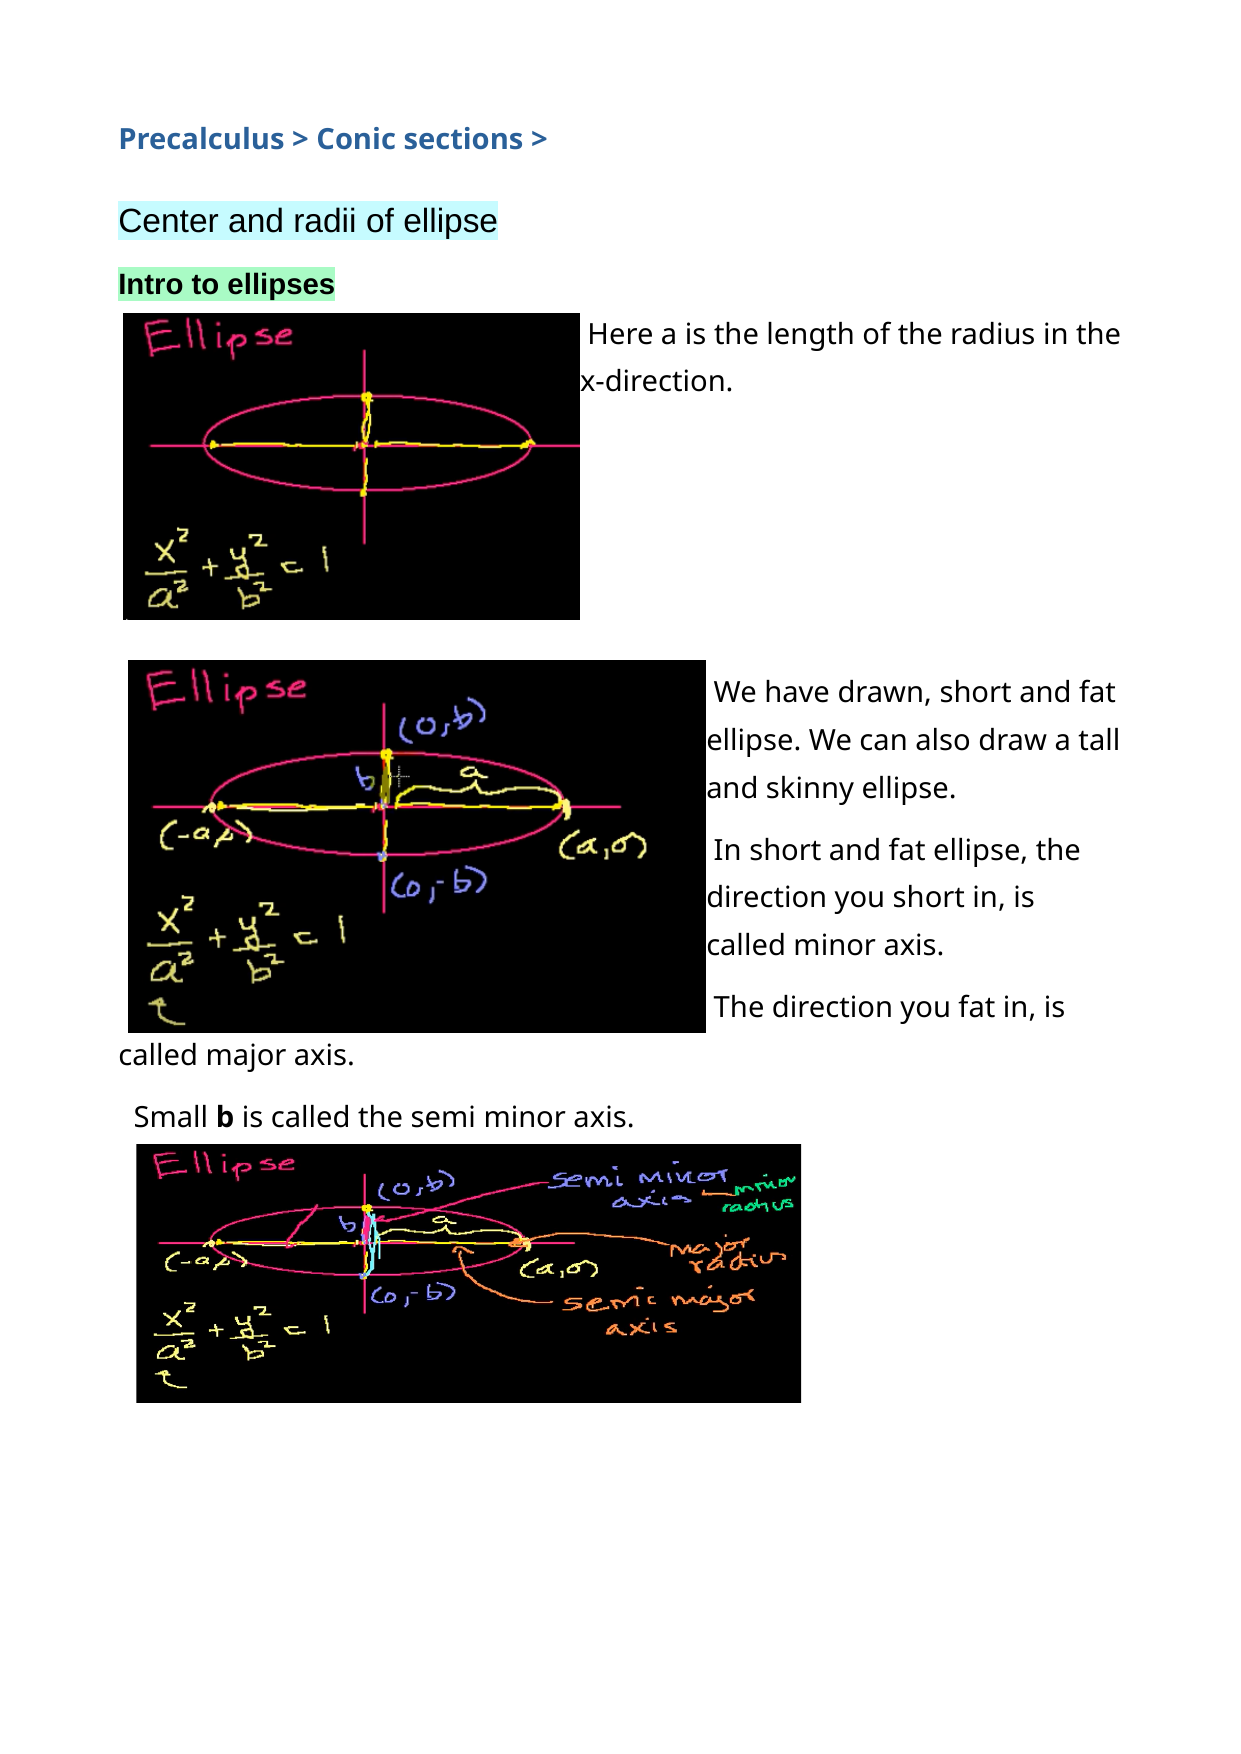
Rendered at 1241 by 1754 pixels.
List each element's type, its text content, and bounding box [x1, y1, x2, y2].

subtitle Intro to ellipses [335, 267, 1122, 301]
text Precalculus > Conic sections > [118, 118, 1122, 158]
picture [128, 660, 706, 1033]
text In short and fat ellipse, the direction you short in, is called minor axis. [706, 829, 1122, 964]
text Small b is called the semi minor axis. [118, 1096, 1122, 1136]
text The direction you fat in, is called major axis. [118, 986, 1122, 1074]
picture [123, 313, 580, 620]
text Here a is the length of the radius in the x-direction. [580, 313, 1122, 400]
text We have drawn, short and fat ellipse. We can also draw a tall and skinny ellipse. [706, 672, 1122, 807]
picture [136, 1144, 802, 1403]
subtitle Center and radii of ellipse [498, 201, 1122, 240]
